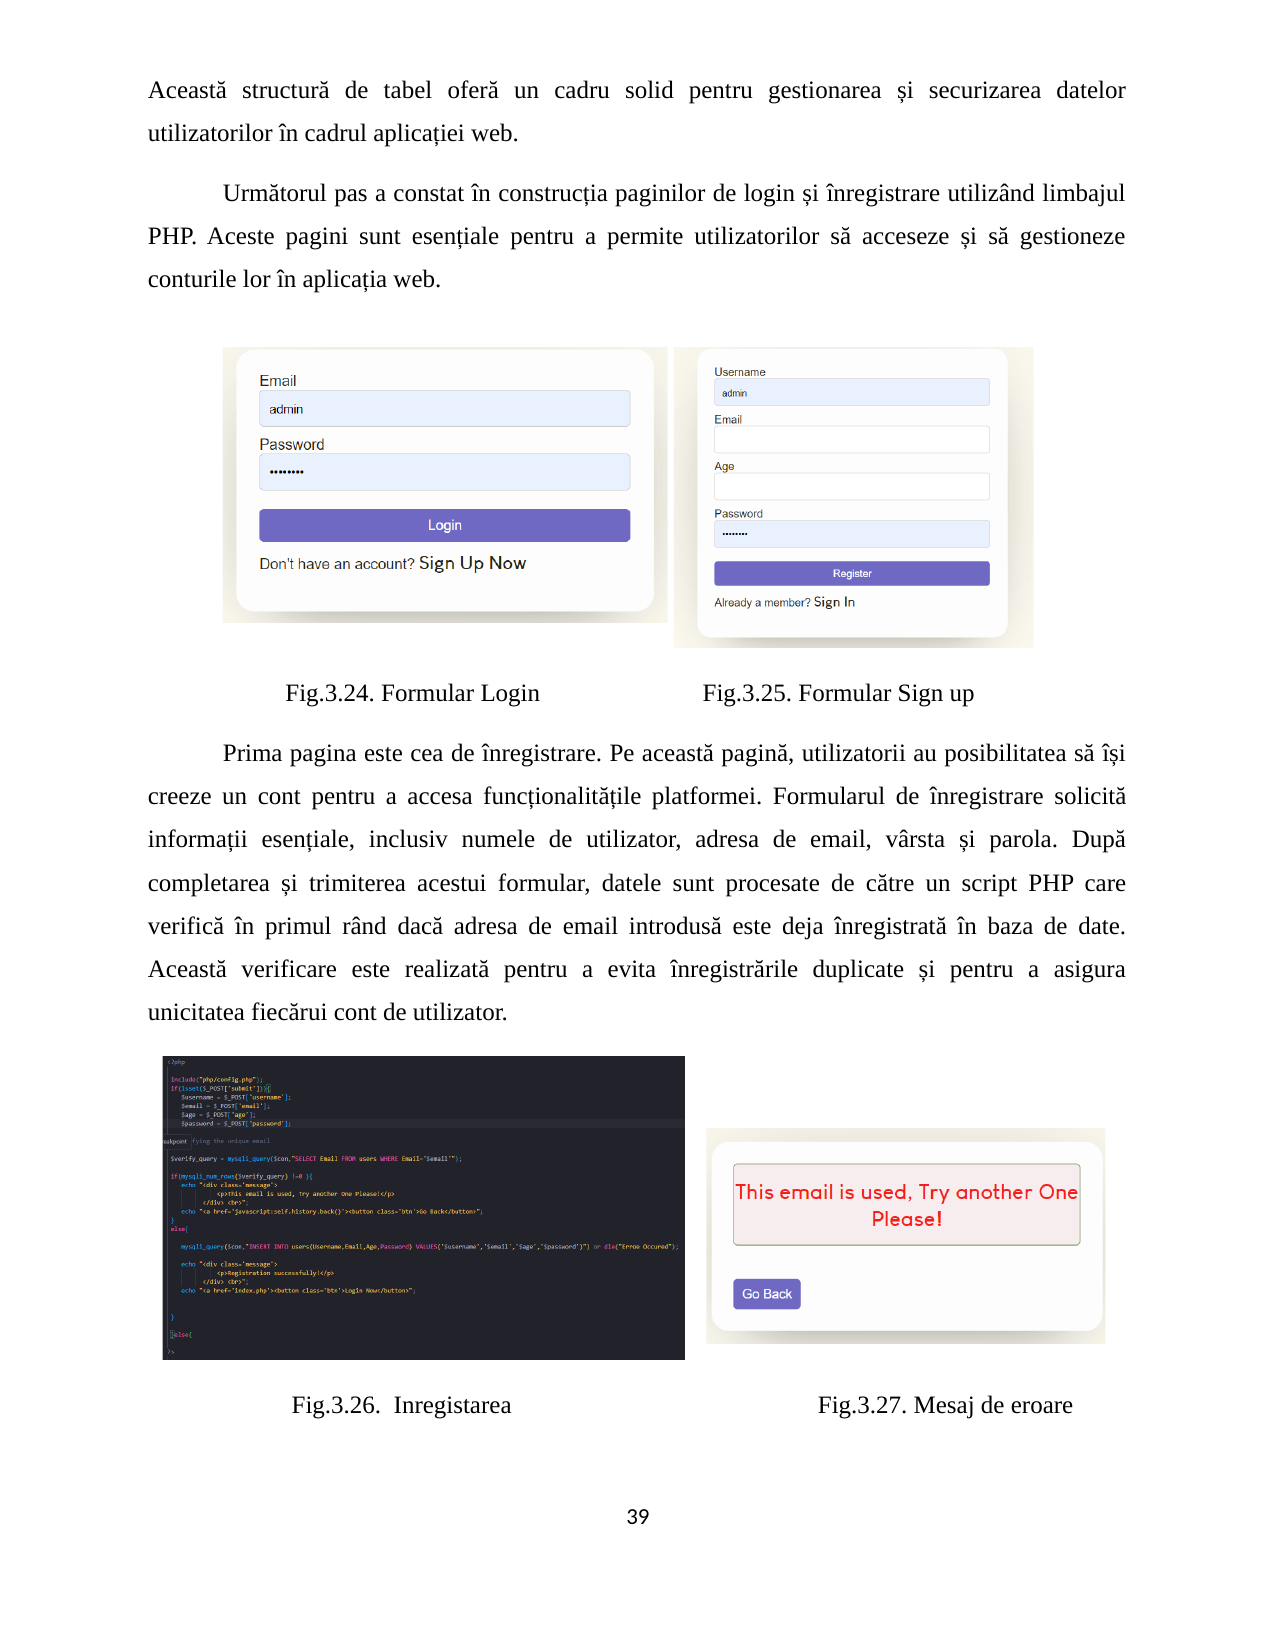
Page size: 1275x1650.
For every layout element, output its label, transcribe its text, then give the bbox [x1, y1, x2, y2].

text Fig.3.26. Inregistarea Fig.3.27. Mesaj de eroare [148, 1390, 1127, 1419]
text Următorul pas a constat în construcția paginilor de login și înregistrare utilizând limbajul PHP. Aceste pagini sunt esențiale pentru a permite utilizatorilor să acceseze și să gestioneze conturile lor în aplicația web. [148, 178, 1127, 293]
text Prima pagina este cea de înregistrare. Pe această pagină, utilizatorii au posibilitatea să își creeze un cont pentru a accesa funcționalitățile platformei. Formularul de înregistrare solicită informații esențiale, inclusiv numele de utilizator, adresa de email, vârsta și parola. După completarea și trimiterea acestui formular, datele sunt procesate de către un script PHP care verifică în primul rând dacă adresa de email introdusă este deja înregistrată în baza de date. Această verificare este realizată pentru a evita înregistrările duplicate și pentru a asigura unicitatea fiecărui cont de utilizator. [148, 738, 1127, 1026]
text Fig.3.24. Formular Login Fig.3.25. Formular Sign up [148, 678, 1127, 707]
text Această structură de tabel oferă un cadru solid pentru gestionarea și securizarea datelor utilizatorilor în cadrul aplicației web. [148, 75, 1127, 147]
